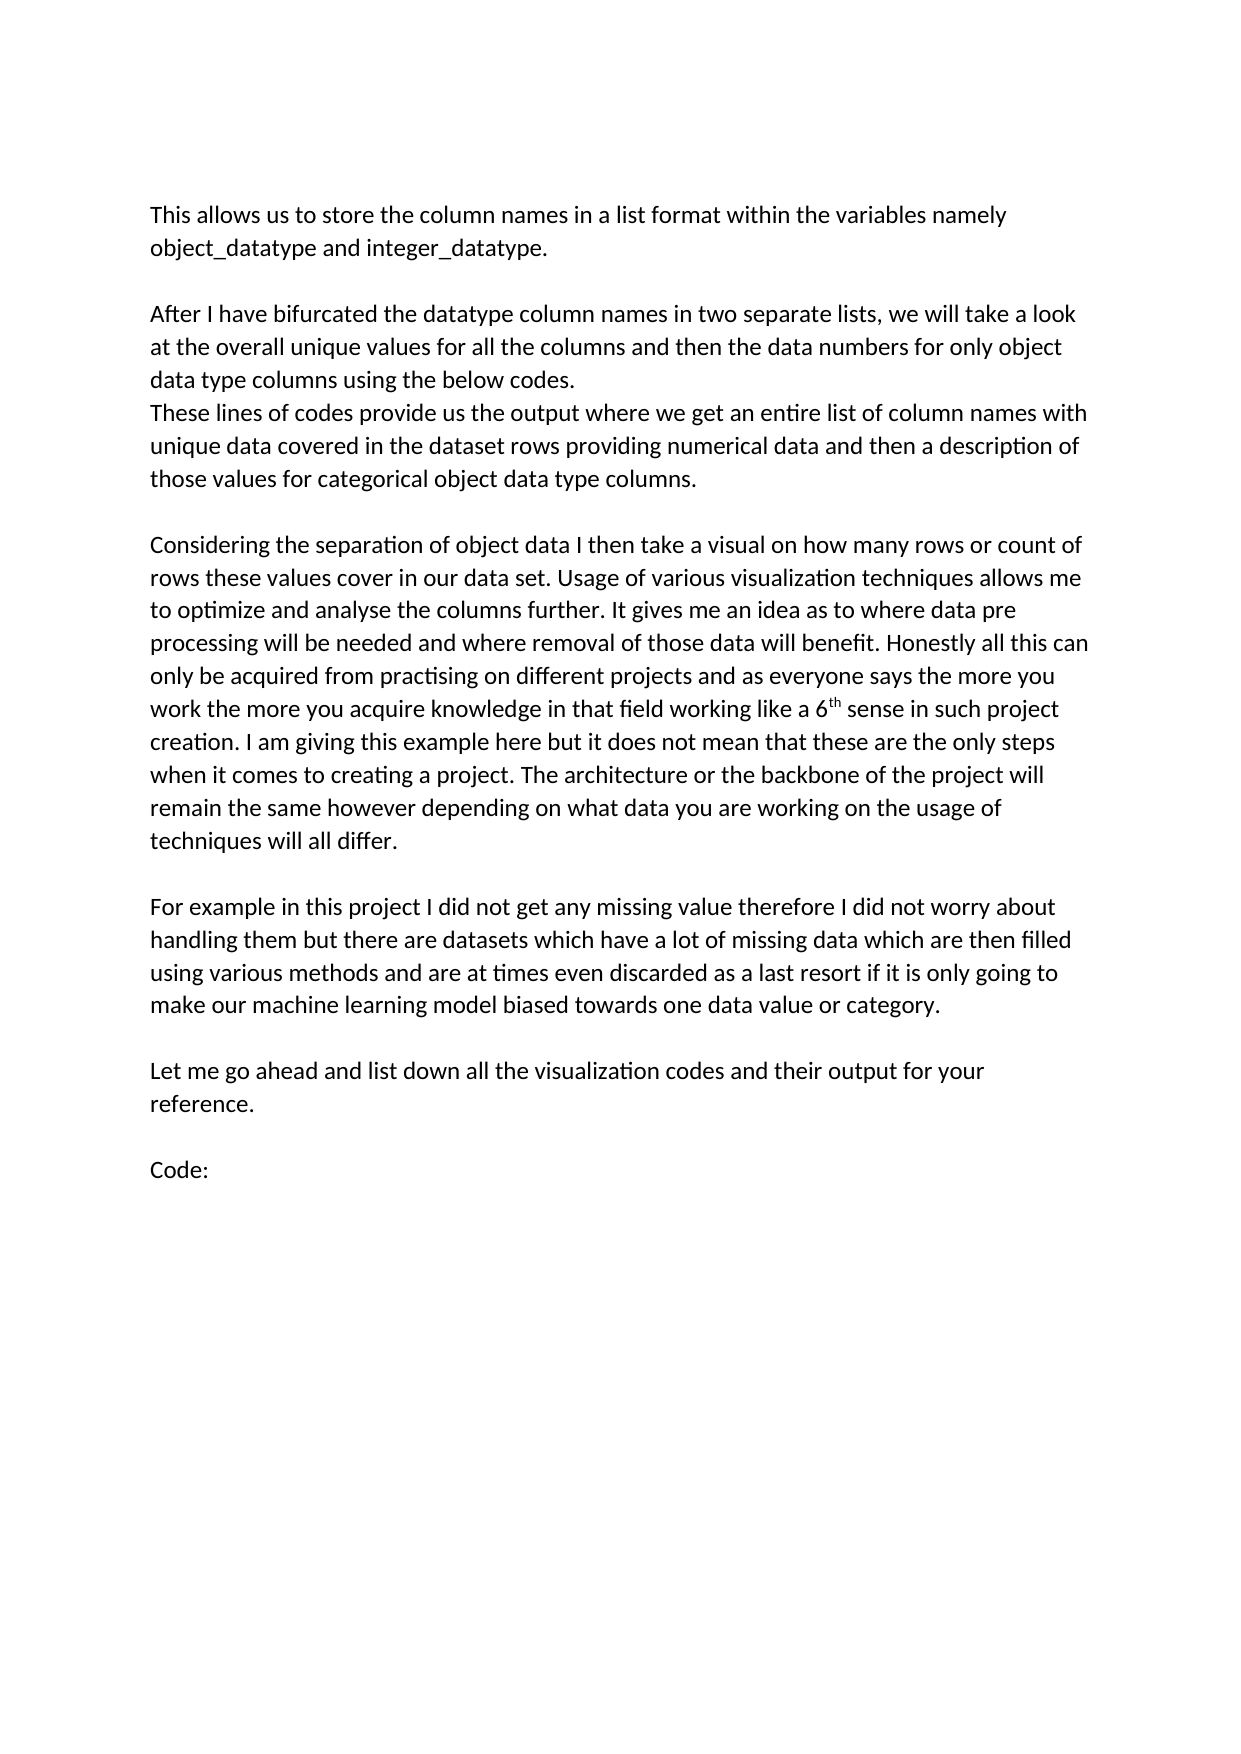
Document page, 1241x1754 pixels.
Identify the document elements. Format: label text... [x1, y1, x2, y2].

text This allows us to store the column names in a list format within the variables namely object_datatype and integer_datatype. After I have bifurcated the datatype column names in two separate lists, we will take a look at the overall unique values for all the columns and then the data numbers for only object data type columns using the below codes. These lines of codes provide us the output where we get an entire list of column names with unique data covered in the dataset rows providing numerical data and then a description of those values for categorical object data type columns. Considering the separation of object data I then take a visual on how many rows or count of rows these values cover in our data set. Usage of various visualization techniques allows me to optimize and analyse the columns further. It gives me an idea as to where data pre processing will be needed and where removal of those data will benefit. Honestly all this can only be acquired from practising on different projects and as everyone says the more you work the more you acquire knowledge in that field working like a 6th sense in such project creation. I am giving this example here but it does not mean that these are the only steps when it comes to creating a project. The architecture or the backbone of the project will remain the same however depending on what data you are working on the usage of techniques will all differ. For example in this project I did not get any missing value therefore I did not worry about handling them but there are datasets which have a lot of missing data which are then filled using various methods and are at times even discarded as a last resort if it is only going to make our machine learning model biased towards one data value or category. Let me go ahead and list down all the visualization codes and their output for your reference. Code: [150, 199, 1090, 1185]
